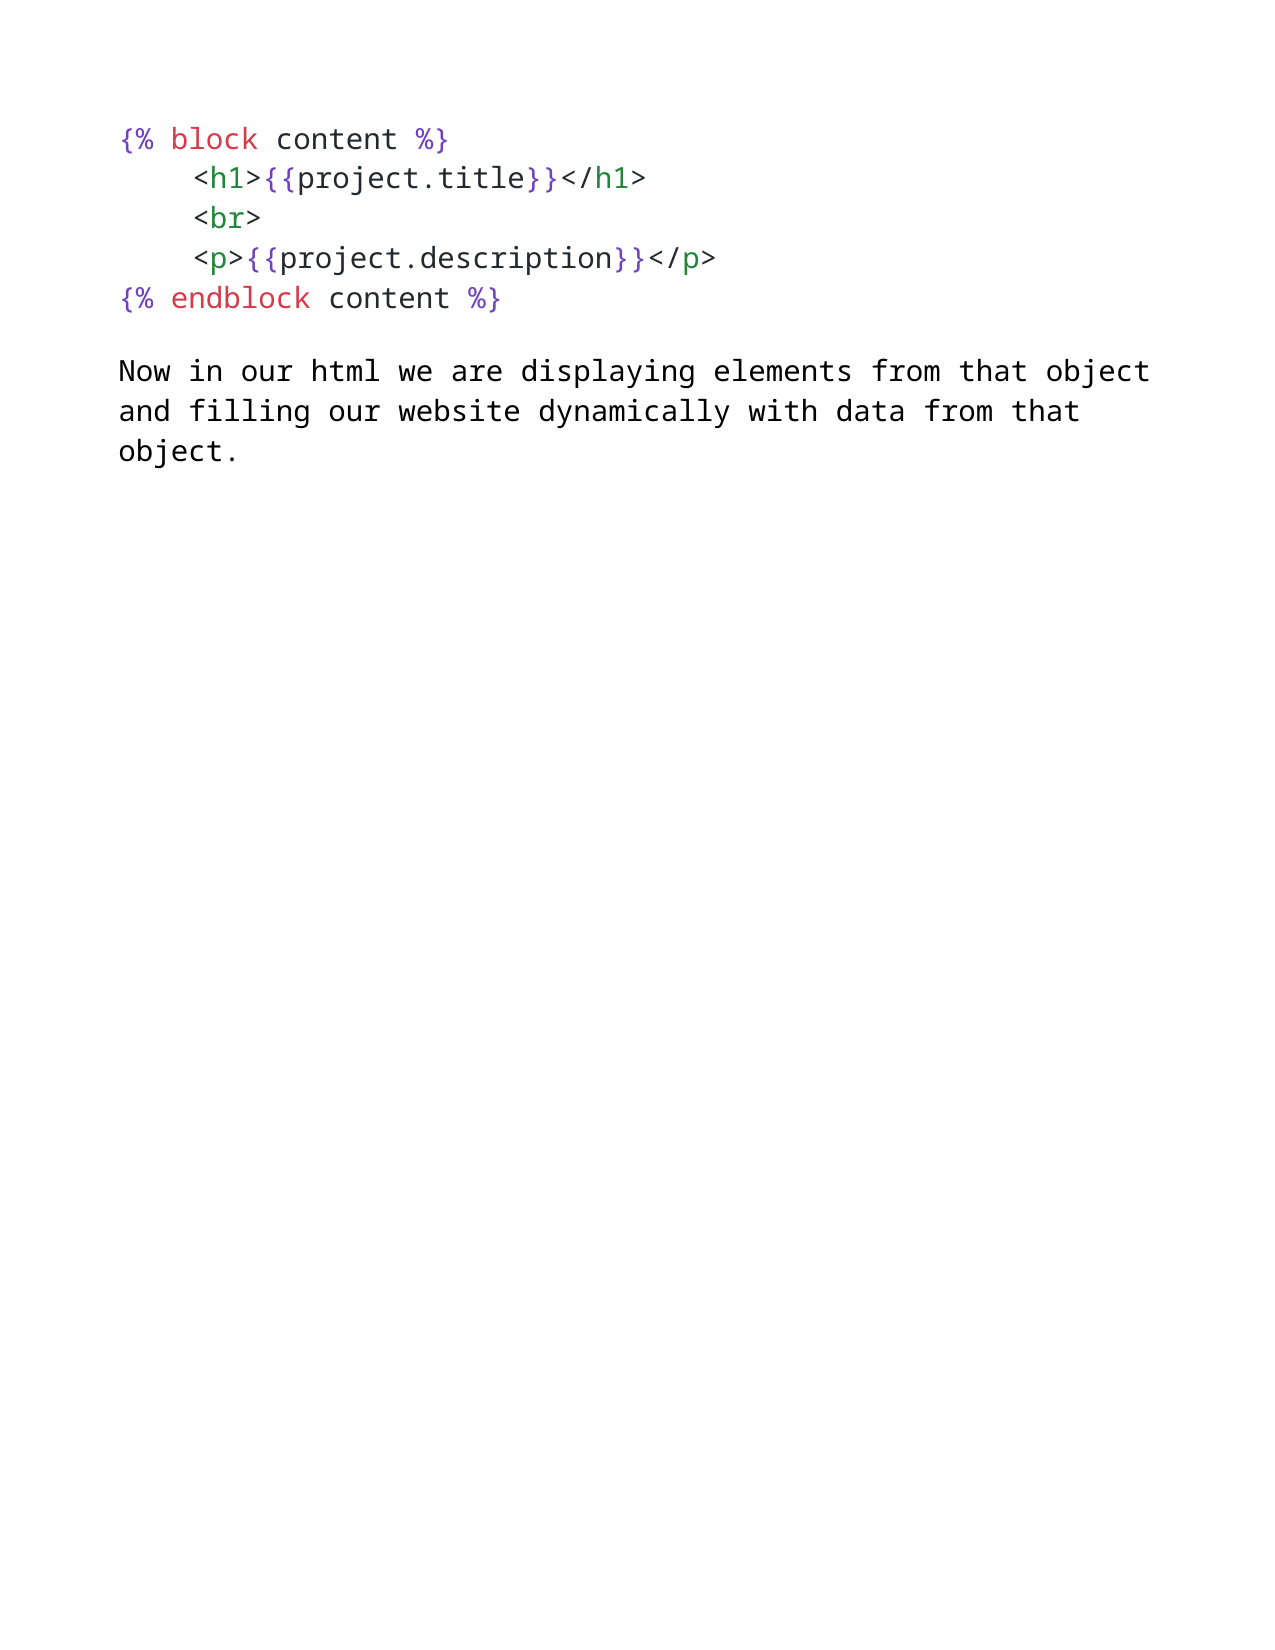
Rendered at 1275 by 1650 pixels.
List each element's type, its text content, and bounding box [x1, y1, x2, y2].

text {% block content %} [118, 118, 1157, 158]
text <h1>{{project.title}}</h1> [118, 158, 1157, 197]
text <p>{{project.description}}</p> [118, 237, 1157, 277]
text {% endblock content %} [118, 277, 1157, 317]
text Now in our html we are displaying elements from that object and filling our website dynamically with data from that object. [118, 351, 1157, 470]
text <br> [118, 197, 1157, 237]
